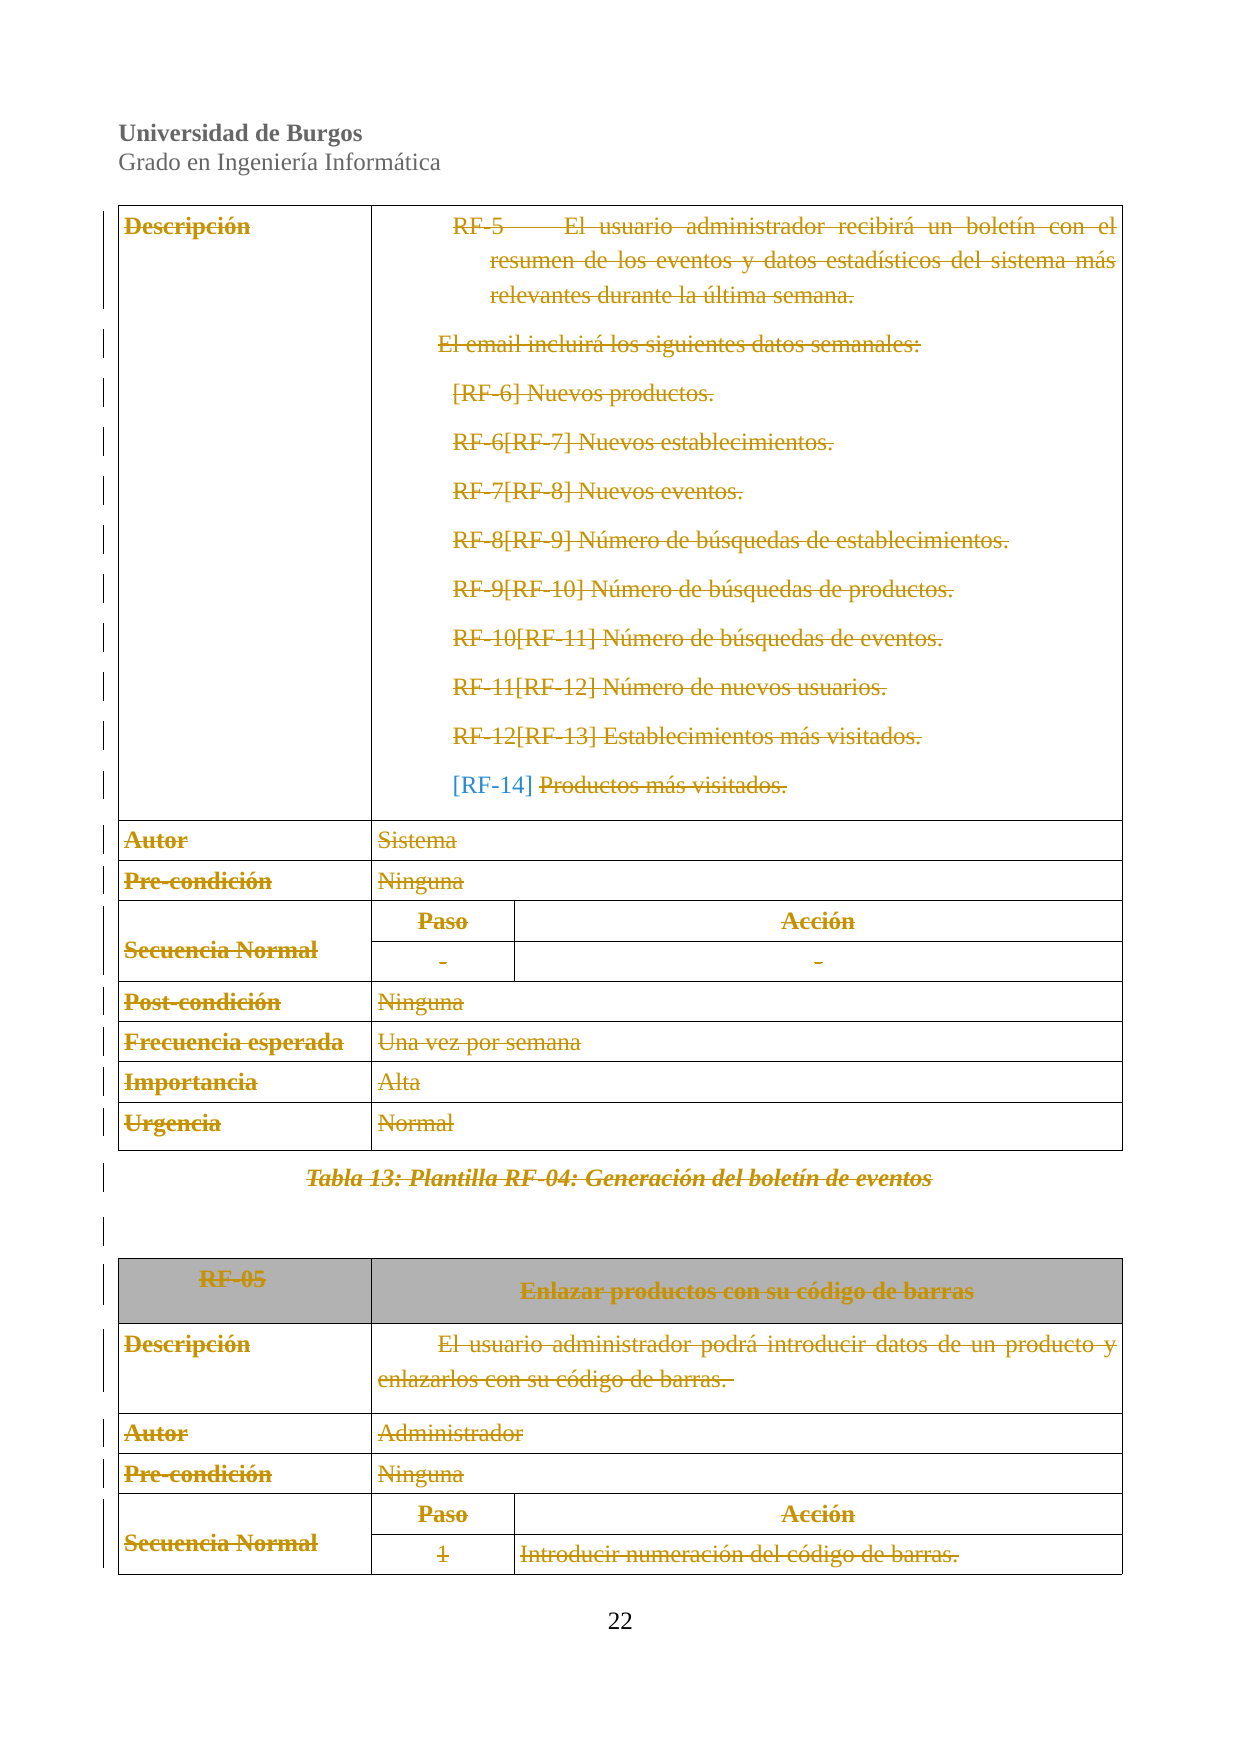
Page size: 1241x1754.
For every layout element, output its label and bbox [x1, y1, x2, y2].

table_cell [119, 1414, 371, 1453]
table_cell [515, 901, 1122, 941]
table_cell [372, 1062, 1122, 1102]
table_cell [119, 1494, 371, 1574]
table_cell [372, 1494, 514, 1534]
table_cell [372, 821, 1122, 860]
table_cell [372, 901, 514, 941]
table_cell [372, 206, 1122, 819]
table_cell [372, 1103, 1122, 1150]
table_cell [515, 1535, 1122, 1574]
table_cell [515, 1494, 1122, 1534]
table_cell [372, 861, 1122, 900]
table_cell [119, 821, 371, 860]
table_cell [372, 982, 1122, 1021]
table_cell [119, 1454, 371, 1493]
table_cell [119, 901, 371, 981]
table_cell [119, 206, 371, 819]
table_cell [119, 1062, 371, 1102]
table_cell [372, 1535, 514, 1574]
table_cell [372, 942, 514, 981]
table_cell [372, 1022, 1122, 1061]
table_header [372, 1259, 1122, 1323]
table_header [119, 1259, 371, 1323]
table_cell [119, 861, 371, 900]
table_cell [515, 942, 1122, 981]
table_cell [119, 982, 371, 1021]
table_cell [372, 1324, 1122, 1413]
table_cell [372, 1454, 1122, 1493]
table_cell [119, 1103, 371, 1150]
table_cell [119, 1022, 371, 1061]
table_cell [119, 1324, 371, 1413]
table_cell [372, 1414, 1122, 1453]
